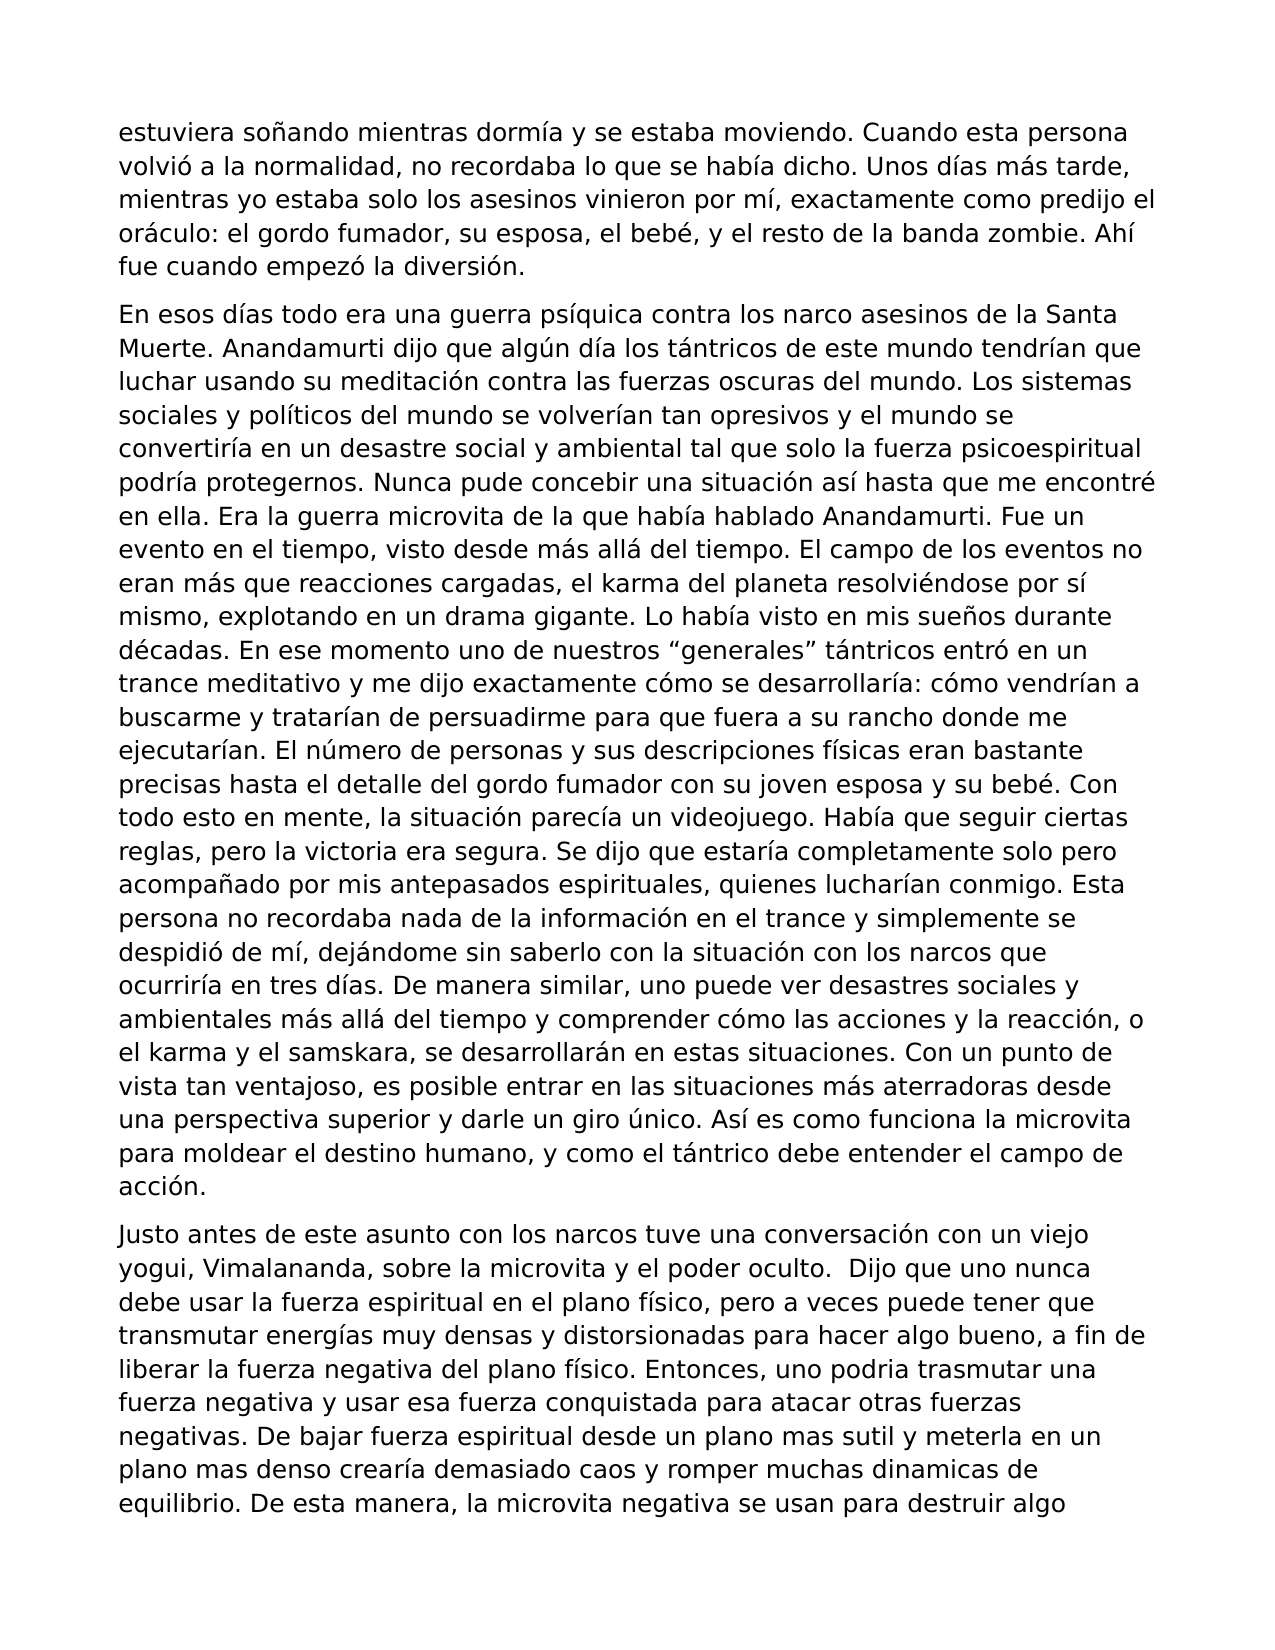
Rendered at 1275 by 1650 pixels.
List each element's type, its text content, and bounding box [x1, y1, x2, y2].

text estuviera soñando mientras dormía y se estaba moviendo. Cuando esta persona volvió a la normalidad, no recordaba lo que se había dicho. Unos días más tarde, mientras yo estaba solo los asesinos vinieron por mí, exactamente como predijo el oráculo: el gordo fumador, su esposa, el bebé, y el resto de la banda zombie. Ahí fue cuando empezó la diversión. [118, 118, 1157, 281]
text En esos días todo era una guerra psíquica contra los narco asesinos de la Santa Muerte. Anandamurti dijo que algún día los tántricos de este mundo tendrían que luchar usando su meditación contra las fuerzas oscuras del mundo. Los sistemas sociales y políticos del mundo se volverían tan opresivos y el mundo se convertiría en un desastre social y ambiental tal que solo la fuerza psicoespiritual podría protegernos. Nunca pude concebir una situación así hasta que me encontré en ella. Era la guerra microvita de la que había hablado Anandamurti. Fue un evento en el tiempo, visto desde más allá del tiempo. El campo de los eventos no eran más que reacciones cargadas, el karma del planeta resolviéndose por sí mismo, explotando en un drama gigante. Lo había visto en mis sueños durante décadas. En ese momento uno de nuestros “generales” tántricos entró en un trance meditativo y me dijo exactamente cómo se desarrollaría: cómo vendrían a buscarme y tratarían de persuadirme para que fuera a su rancho donde me ejecutarían. El número de personas y sus descripciones físicas eran bastante precisas hasta el detalle del gordo fumador con su joven esposa y su bebé. Con todo esto en mente, la situación parecía un videojuego. Había que seguir ciertas reglas, pero la victoria era segura. Se dijo que estaría completamente solo pero acompañado por mis antepasados ​​espirituales, quienes lucharían conmigo. Esta persona no recordaba nada de la información en el trance y simplemente se despidió de mí, dejándome sin saberlo con la situación con los narcos que ocurriría en tres días. De manera similar, uno puede ver desastres sociales y ambientales más allá del tiempo y comprender cómo las acciones y la reacción, o el karma y el samskara, se desarrollarán en estas situaciones. Con un punto de vista tan ventajoso, es posible entrar en las situaciones más aterradoras desde una perspectiva superior y darle un giro único. Así es como funciona la microvita para moldear el destino humano, y como el tántrico debe entender el campo de acción. [118, 300, 1157, 1202]
text Justo antes de este asunto con los narcos tuve una conversación con un viejo yogui, Vimalananda, sobre la microvita y el poder oculto. Dijo que uno nunca debe usar la fuerza espiritual en el plano físico, pero a veces puede tener que transmutar energías muy densas y distorsionadas para hacer algo bueno, a fin de liberar la fuerza negativa del plano físico. Entonces, uno podria trasmutar una fuerza negativa y usar esa fuerza conquistada para atacar otras fuerzas negativas. De bajar fuerza espiritual desde un plano mas sutil y meterla en un plano mas denso crearía demasiado caos y romper muchas dinamicas de equilibrio. De esta manera, la microvita negativa se usan para destruir algo [118, 1221, 1157, 1518]
